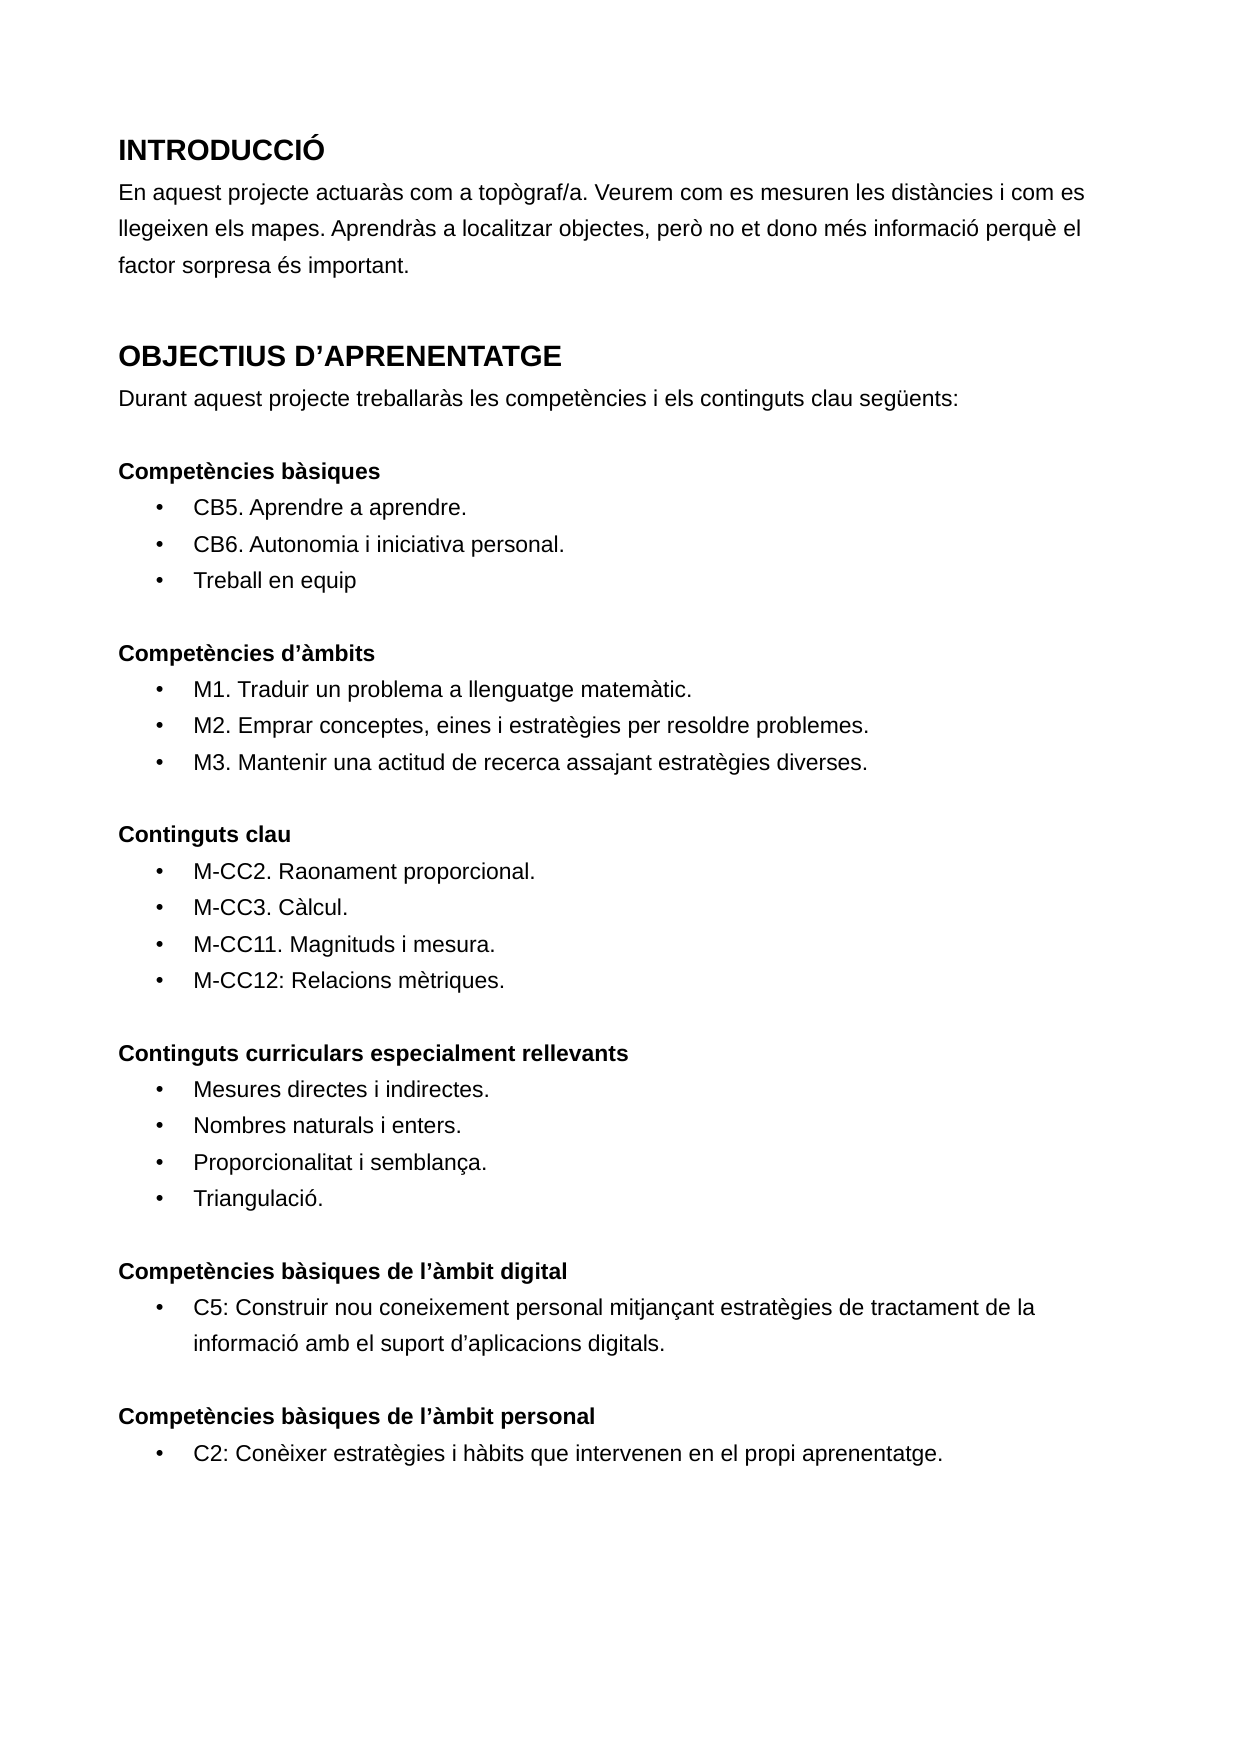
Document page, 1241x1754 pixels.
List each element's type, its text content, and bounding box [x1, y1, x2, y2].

list Nombres naturals i enters. [156, 1112, 1122, 1139]
subtitle OBJECTIUS D’APRENENTATGE [118, 339, 1122, 373]
text Competències d’àmbits [118, 640, 1122, 666]
list CB5. Aprendre a aprendre. [156, 494, 1122, 521]
list Proporcionalitat i semblança. [156, 1149, 1122, 1175]
text Competències bàsiques [118, 458, 1122, 484]
list M-CC12: Relacions mètriques. [156, 967, 1122, 993]
list Triangulació. [156, 1185, 1122, 1211]
subtitle INTRODUCCIÓ [118, 133, 1122, 166]
list C2: Conèixer estratègies i hàbits que intervenen en el propi aprenentatge. [156, 1439, 1122, 1466]
list M2. Emprar conceptes, eines i estratègies per resoldre problemes. [156, 712, 1122, 739]
list M-CC2. Raonament proporcional. [156, 858, 1122, 884]
list M-CC3. Càlcul. [156, 894, 1122, 921]
text Continguts curriculars especialment rellevants [118, 1039, 1122, 1066]
list M-CC11. Magnituds i mesura. [156, 931, 1122, 957]
text En aquest projecte actuaràs com a topògraf/a. Veurem com es mesuren les distàncies i com es llegeixen els mapes. Aprendràs a localitzar objectes, però no et dono més informació perquè el factor sorpresa és important. [118, 179, 1122, 278]
list M3. Mantenir una actitud de recerca assajant estratègies diverses. [156, 749, 1122, 775]
list M1. Traduir un problema a llenguatge matemàtic. [156, 676, 1122, 702]
text Competències bàsiques de l’àmbit personal [118, 1403, 1122, 1429]
text Continguts clau [118, 821, 1122, 848]
list CB6. Autonomia i iniciativa personal. [156, 531, 1122, 557]
list Treball en equip [156, 567, 1122, 593]
list C5: Construir nou coneixement personal mitjançant estratègies de tractament de la informació amb el suport d’aplicacions digitals. [156, 1294, 1122, 1357]
text Competències bàsiques de l’àmbit digital [118, 1258, 1122, 1284]
text Durant aquest projecte treballaràs les competències i els continguts clau següents: [118, 385, 1122, 412]
list Mesures directes i indirectes. [156, 1076, 1122, 1102]
